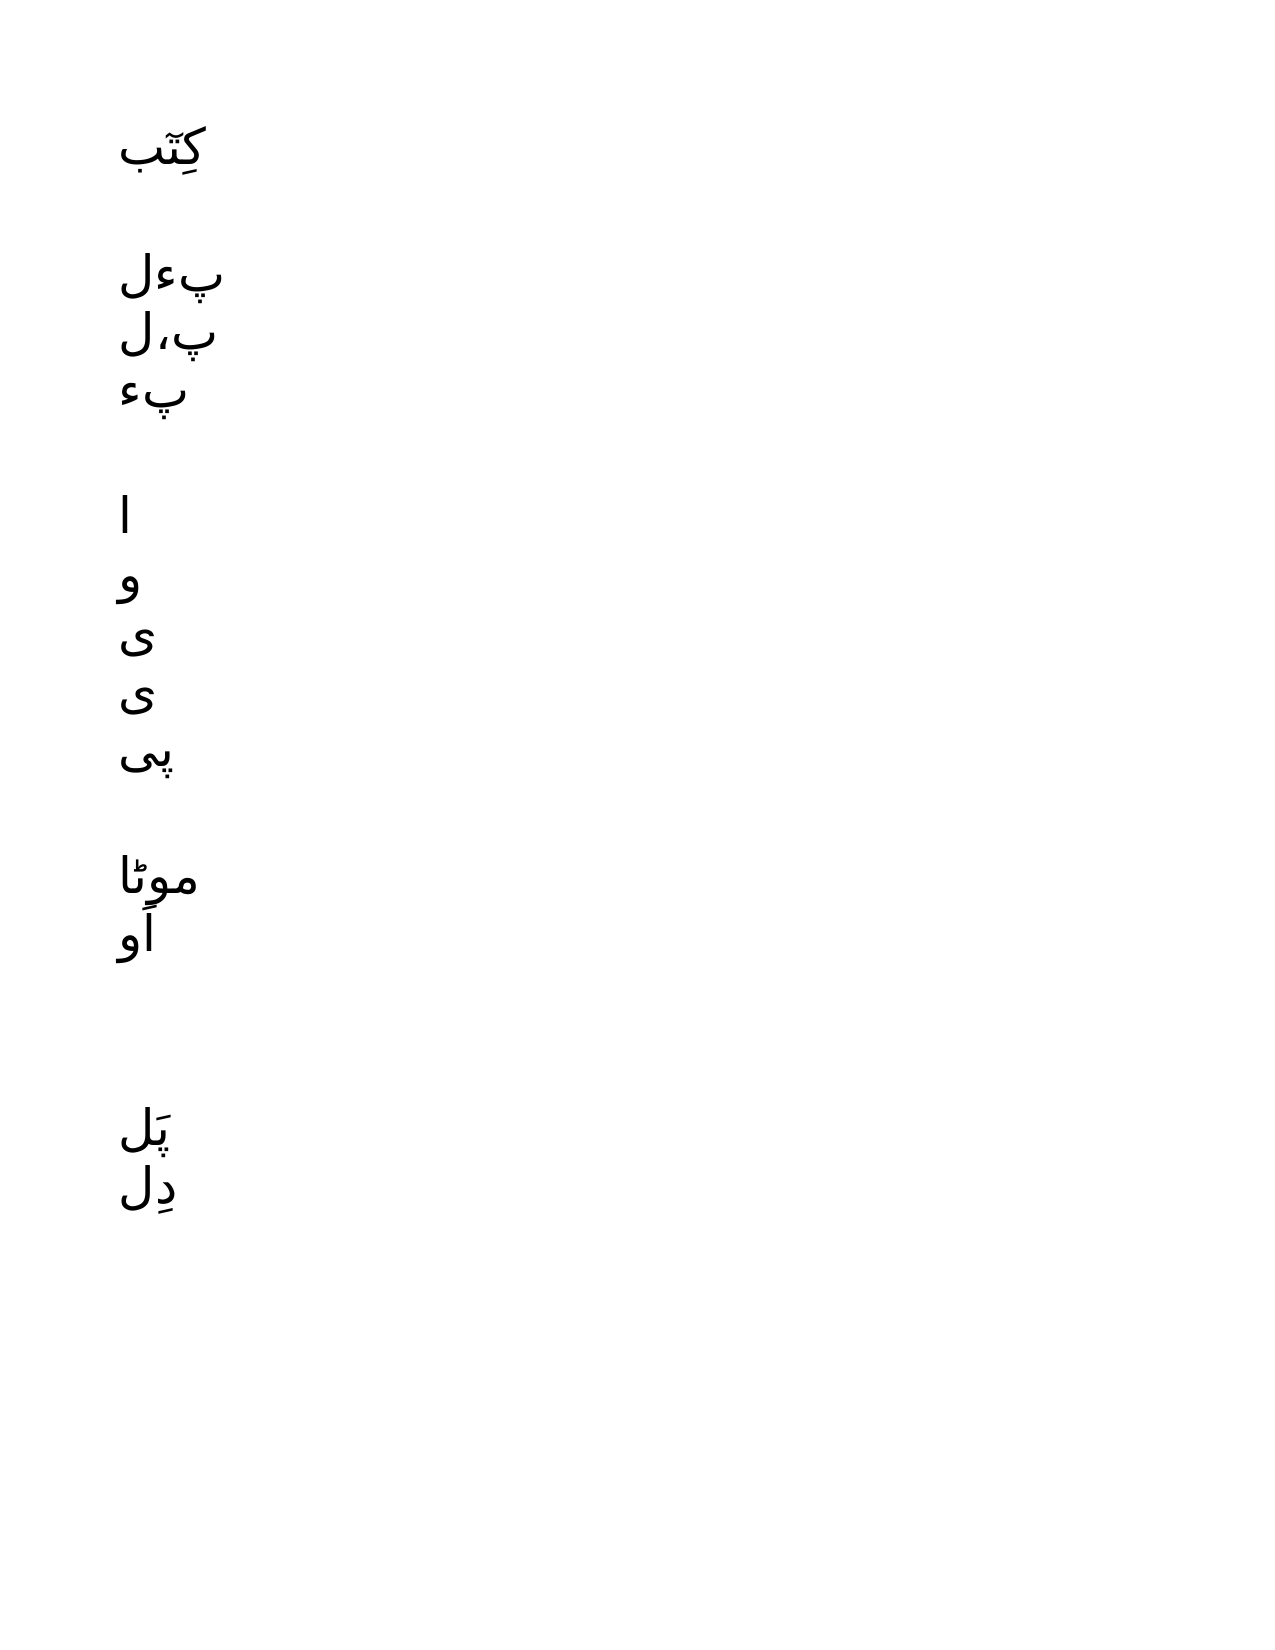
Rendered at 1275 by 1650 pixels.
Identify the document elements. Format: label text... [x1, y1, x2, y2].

text کِتٓب [118, 118, 1157, 176]
text پءل [118, 244, 1157, 303]
text دِل [118, 1157, 1157, 1216]
text ی [118, 604, 1157, 662]
text ی [118, 662, 1157, 720]
text پی [118, 720, 1157, 778]
text موٹا [118, 847, 1157, 905]
text ا [118, 487, 1157, 546]
text و [118, 546, 1157, 604]
text پء [118, 361, 1157, 419]
text پ،ل [118, 303, 1157, 361]
text پَل [118, 1099, 1157, 1157]
text اَو [118, 905, 1157, 963]
